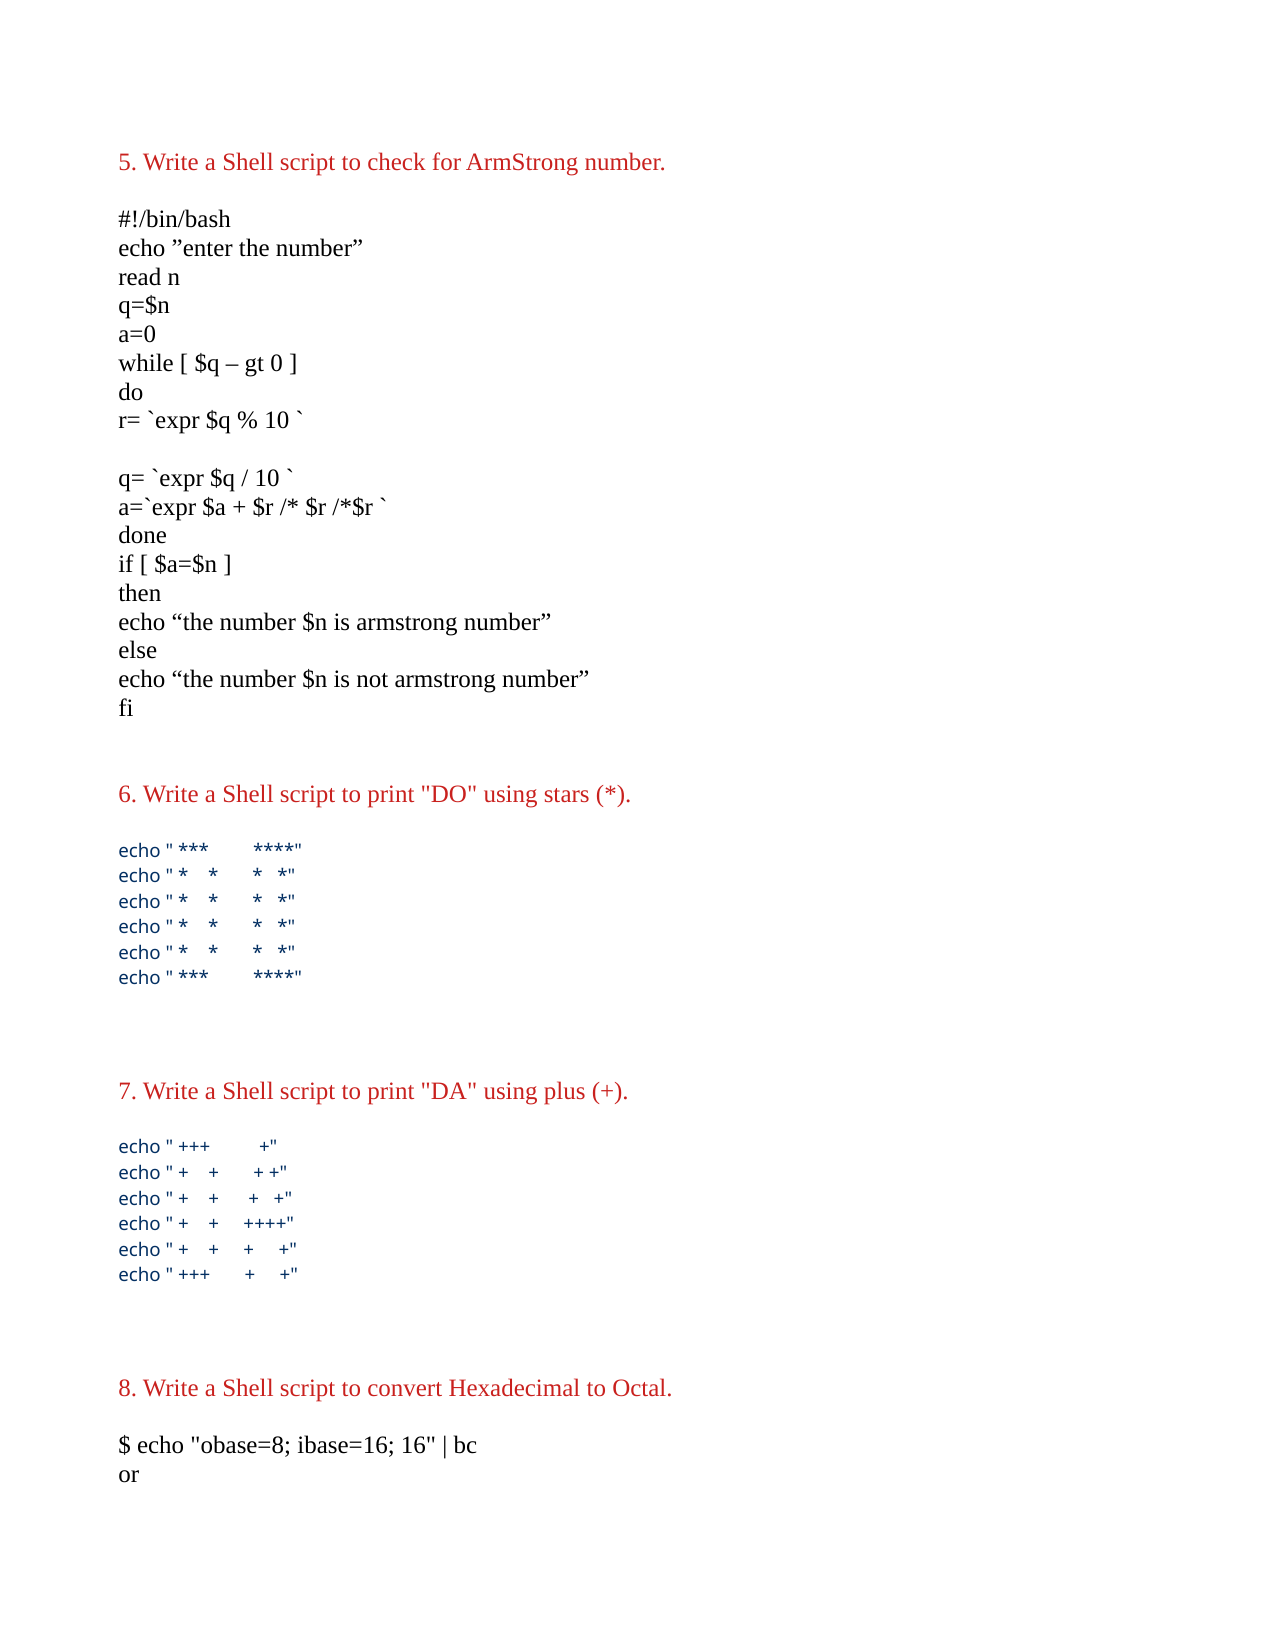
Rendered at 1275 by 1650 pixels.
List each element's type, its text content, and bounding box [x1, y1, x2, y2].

text read n [118, 262, 1157, 291]
text $ echo "obase=8; ibase=16; 16" | bc [118, 1431, 1157, 1459]
text if [ $a=$n ] [118, 549, 1157, 578]
text echo " *** ****" [118, 964, 1157, 990]
text echo " + + + +" [118, 1185, 1157, 1210]
text fi [118, 693, 1157, 722]
text else [118, 636, 1157, 664]
text echo “the number $n is armstrong number” [118, 607, 1157, 636]
text 7. Write a Shell script to print "DA" using plus (+). [118, 1076, 1157, 1105]
text echo " +++ +" [118, 1134, 1157, 1159]
text 5. Write a Shell script to check for ArmStrong number. [118, 147, 1157, 176]
text do [118, 377, 1157, 406]
text echo " + + + +" [118, 1159, 1157, 1185]
text then [118, 578, 1157, 607]
text echo ”enter the number” [118, 233, 1157, 262]
text done [118, 521, 1157, 549]
text echo " + + + +" [118, 1236, 1157, 1261]
text echo " * * * *" [118, 939, 1157, 964]
text echo " +++ + +" [118, 1261, 1157, 1287]
text a=`expr $a + $r /* $r /*$r ` [118, 492, 1157, 521]
text a=0 [118, 319, 1157, 348]
text q=$n [118, 291, 1157, 319]
text echo " * * * *" [118, 888, 1157, 913]
text or [118, 1459, 1157, 1488]
text echo “the number $n is not armstrong number” [118, 664, 1157, 693]
text q= `expr $q / 10 ` [118, 463, 1157, 492]
text #!/bin/bash [118, 204, 1157, 233]
text echo " *** ****" [118, 837, 1157, 862]
text echo " * * * *" [118, 913, 1157, 939]
text 6. Write a Shell script to print "DO" using stars (*). [118, 779, 1157, 808]
text echo " * * * *" [118, 862, 1157, 888]
text 8. Write a Shell script to convert Hexadecimal to Octal. [118, 1373, 1157, 1402]
text echo " + + ++++" [118, 1210, 1157, 1236]
text r= `expr $q % 10 ` [118, 406, 1157, 434]
text while [ $q – gt 0 ] [118, 348, 1157, 377]
